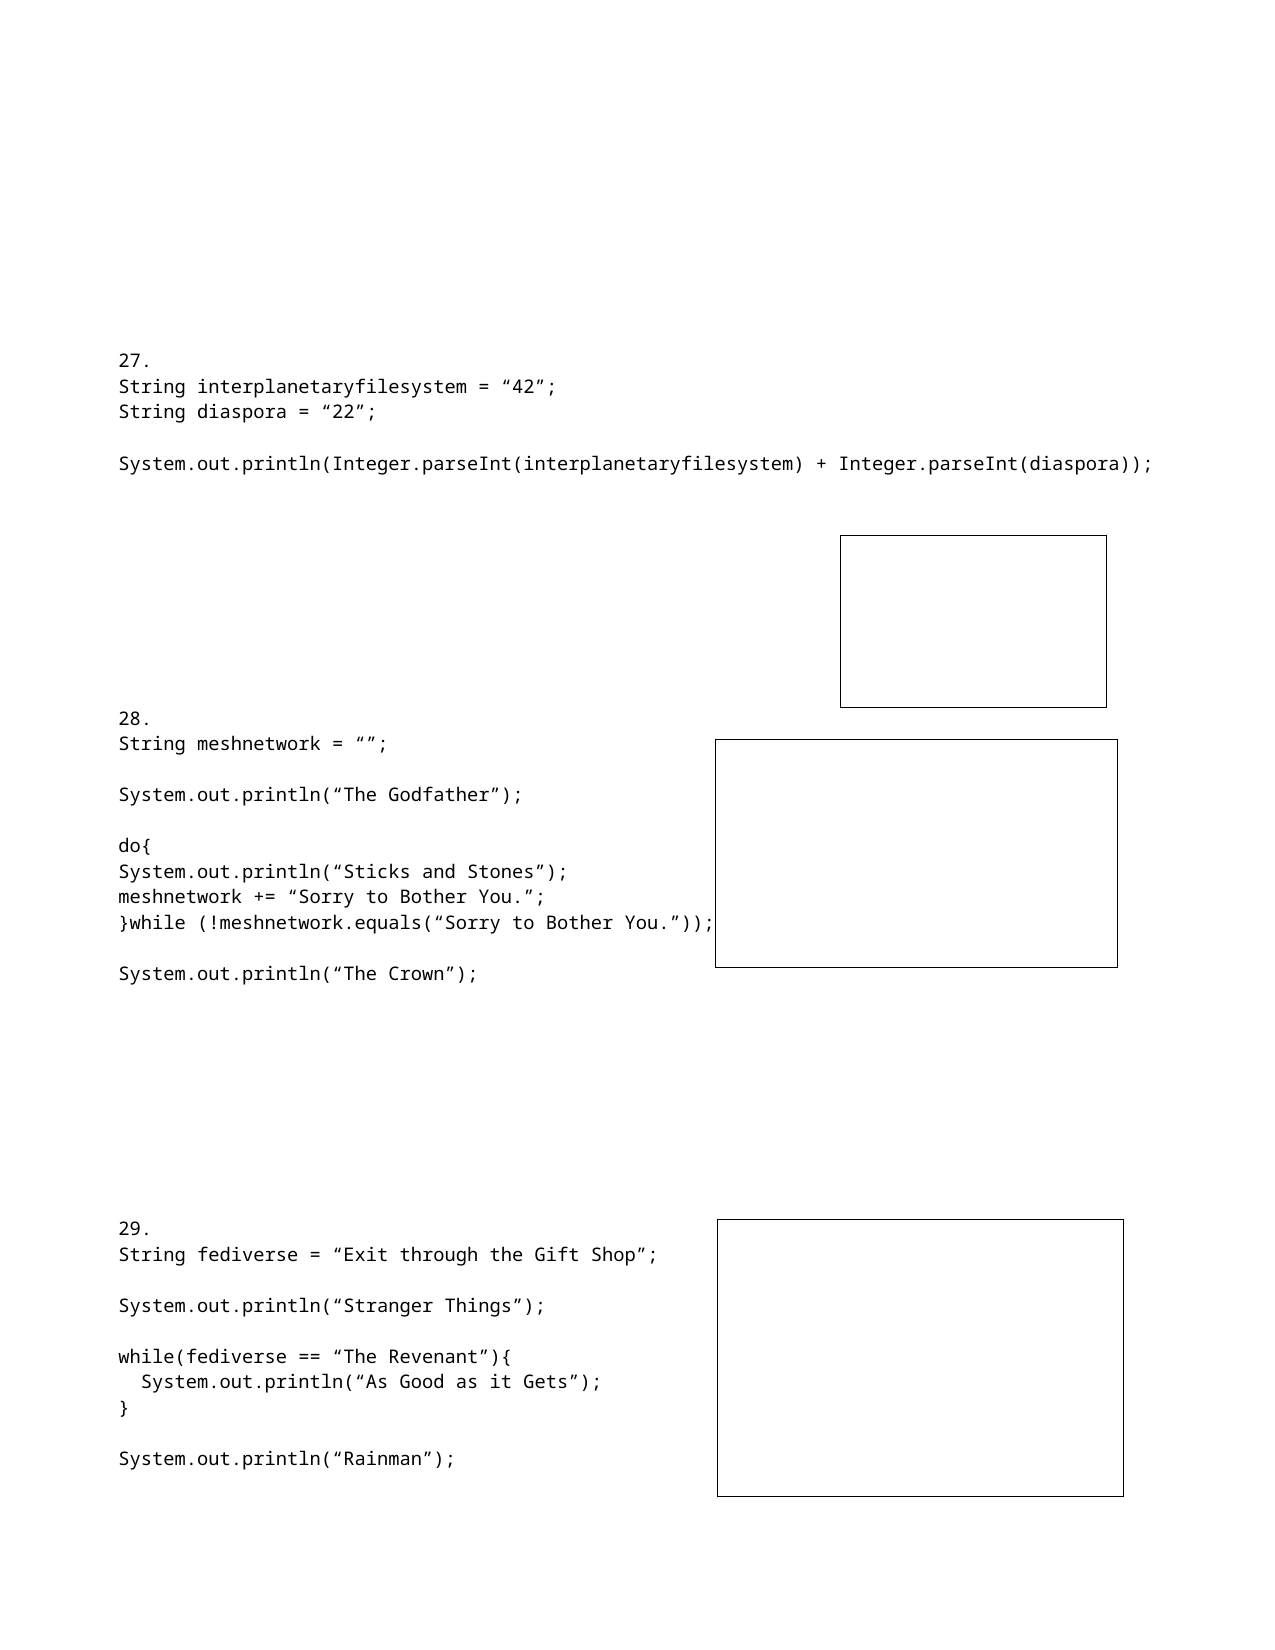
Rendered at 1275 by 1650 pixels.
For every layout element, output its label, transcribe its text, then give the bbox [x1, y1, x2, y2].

text 29. [118, 1216, 1157, 1241]
text String fediverse = “Exit through the Gift Shop”; [118, 1241, 717, 1267]
text System.out.println(“Stranger Things”); [118, 1292, 717, 1318]
text do{ [118, 833, 715, 858]
text 27. [118, 348, 1157, 373]
text String meshnetwork = “”; [118, 731, 1157, 756]
text String diaspora = “22”; [118, 399, 1157, 424]
text [1118, 884, 1157, 909]
text [1118, 858, 1157, 884]
text [1118, 833, 1157, 858]
text String interplanetaryfilesystem = “42”; [118, 373, 1157, 399]
text System.out.println(“As Good as it Gets”); [118, 1369, 717, 1394]
text [1124, 1292, 1157, 1318]
text System.out.println(“Sticks and Stones”); [118, 858, 715, 884]
text System.out.println(“The Godfather”); [118, 782, 715, 807]
text while(fediverse == “The Revenant”){ [118, 1343, 717, 1369]
text [1124, 1445, 1157, 1471]
text meshnetwork += “Sorry to Bother You.”; [118, 884, 715, 909]
text 28. [118, 705, 1157, 731]
text [1124, 1343, 1157, 1369]
text [1124, 1394, 1157, 1420]
text System.out.println(“Rainman”); [118, 1445, 717, 1471]
text }while (!meshnetwork.equals(“Sorry to Bother You.”)); [118, 909, 715, 935]
text System.out.println(Integer.parseInt(interplanetaryfilesystem) + Integer.parseInt(diaspora)); [118, 450, 1157, 475]
text [1118, 782, 1157, 807]
text } [118, 1394, 717, 1420]
text System.out.println(“The Crown”); [118, 960, 1157, 986]
text [1124, 1369, 1157, 1394]
